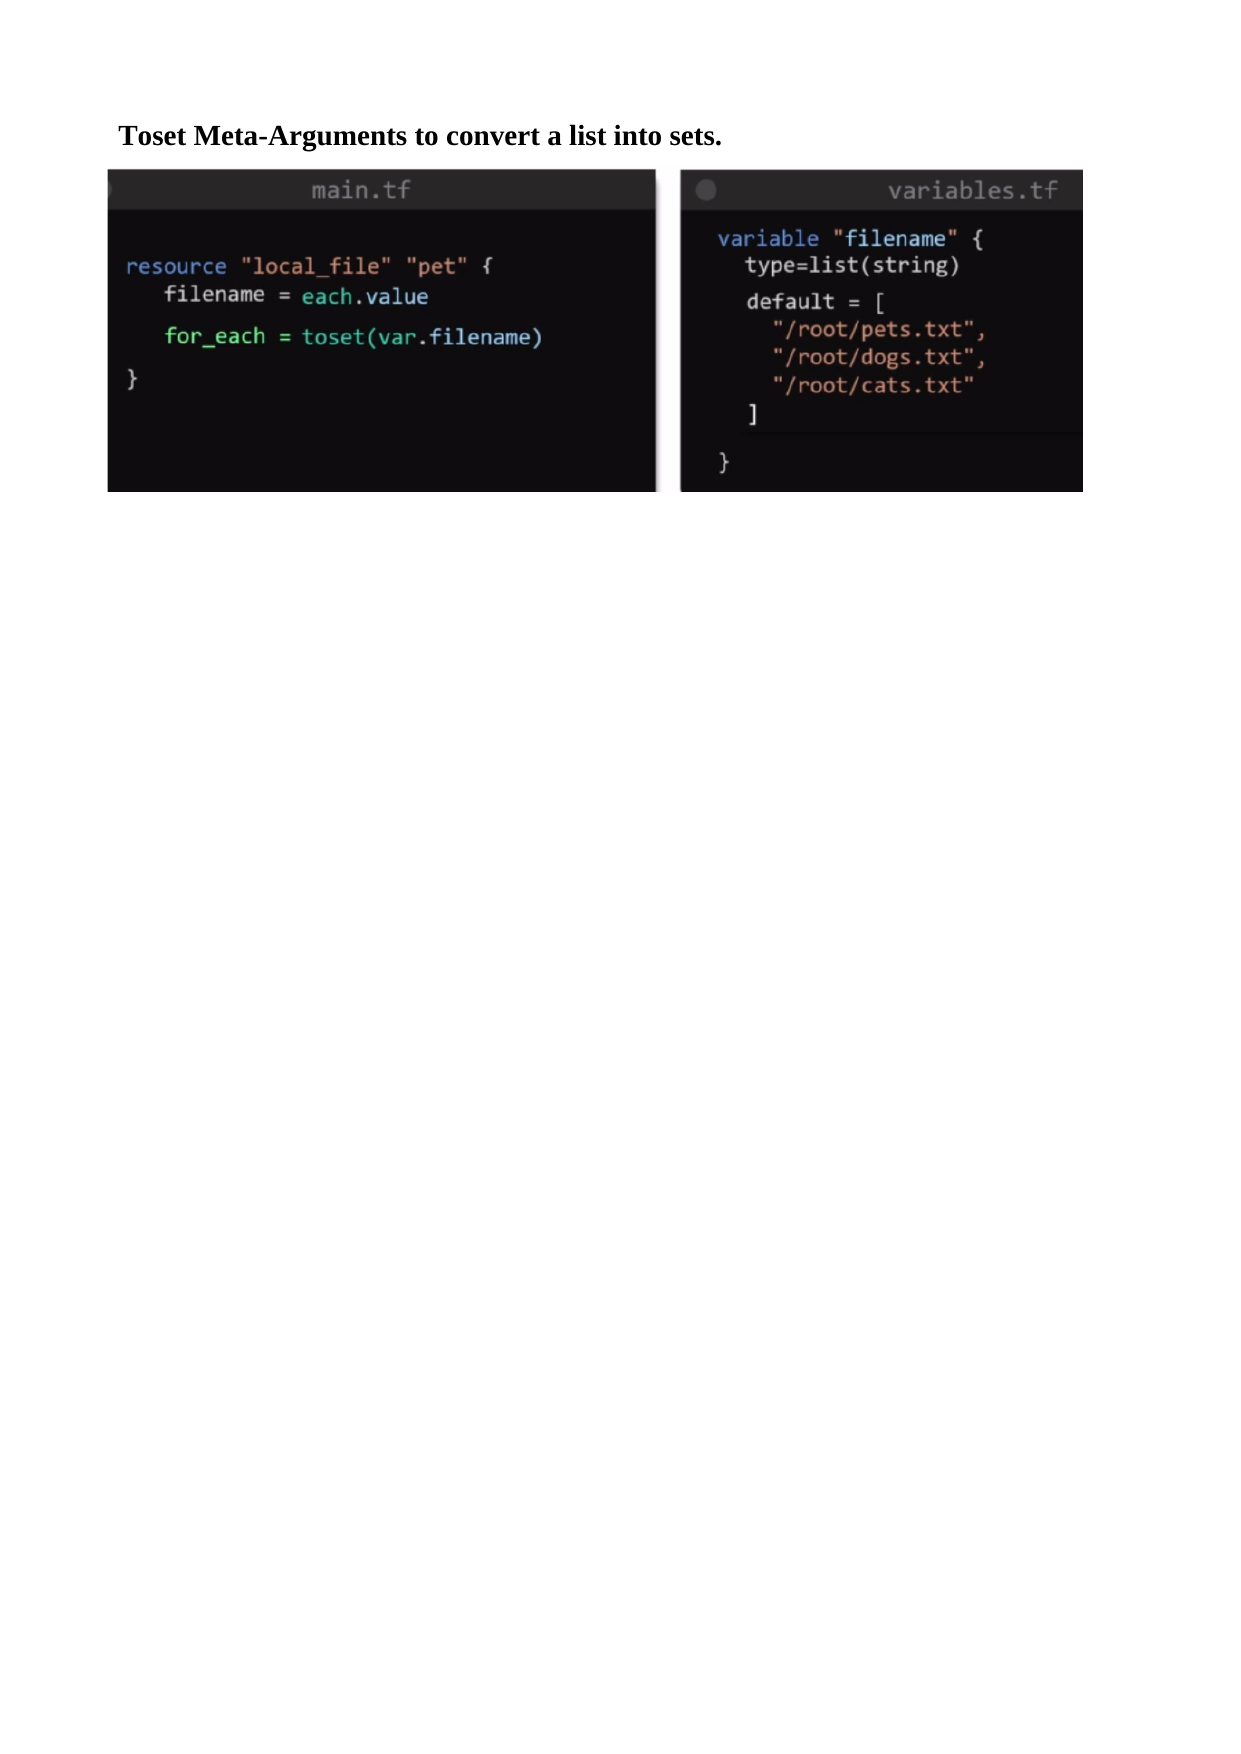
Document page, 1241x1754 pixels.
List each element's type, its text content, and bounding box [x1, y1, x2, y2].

picture [107, 166, 1083, 492]
text Toset Meta-Arguments to convert a list into sets. [118, 118, 1122, 152]
